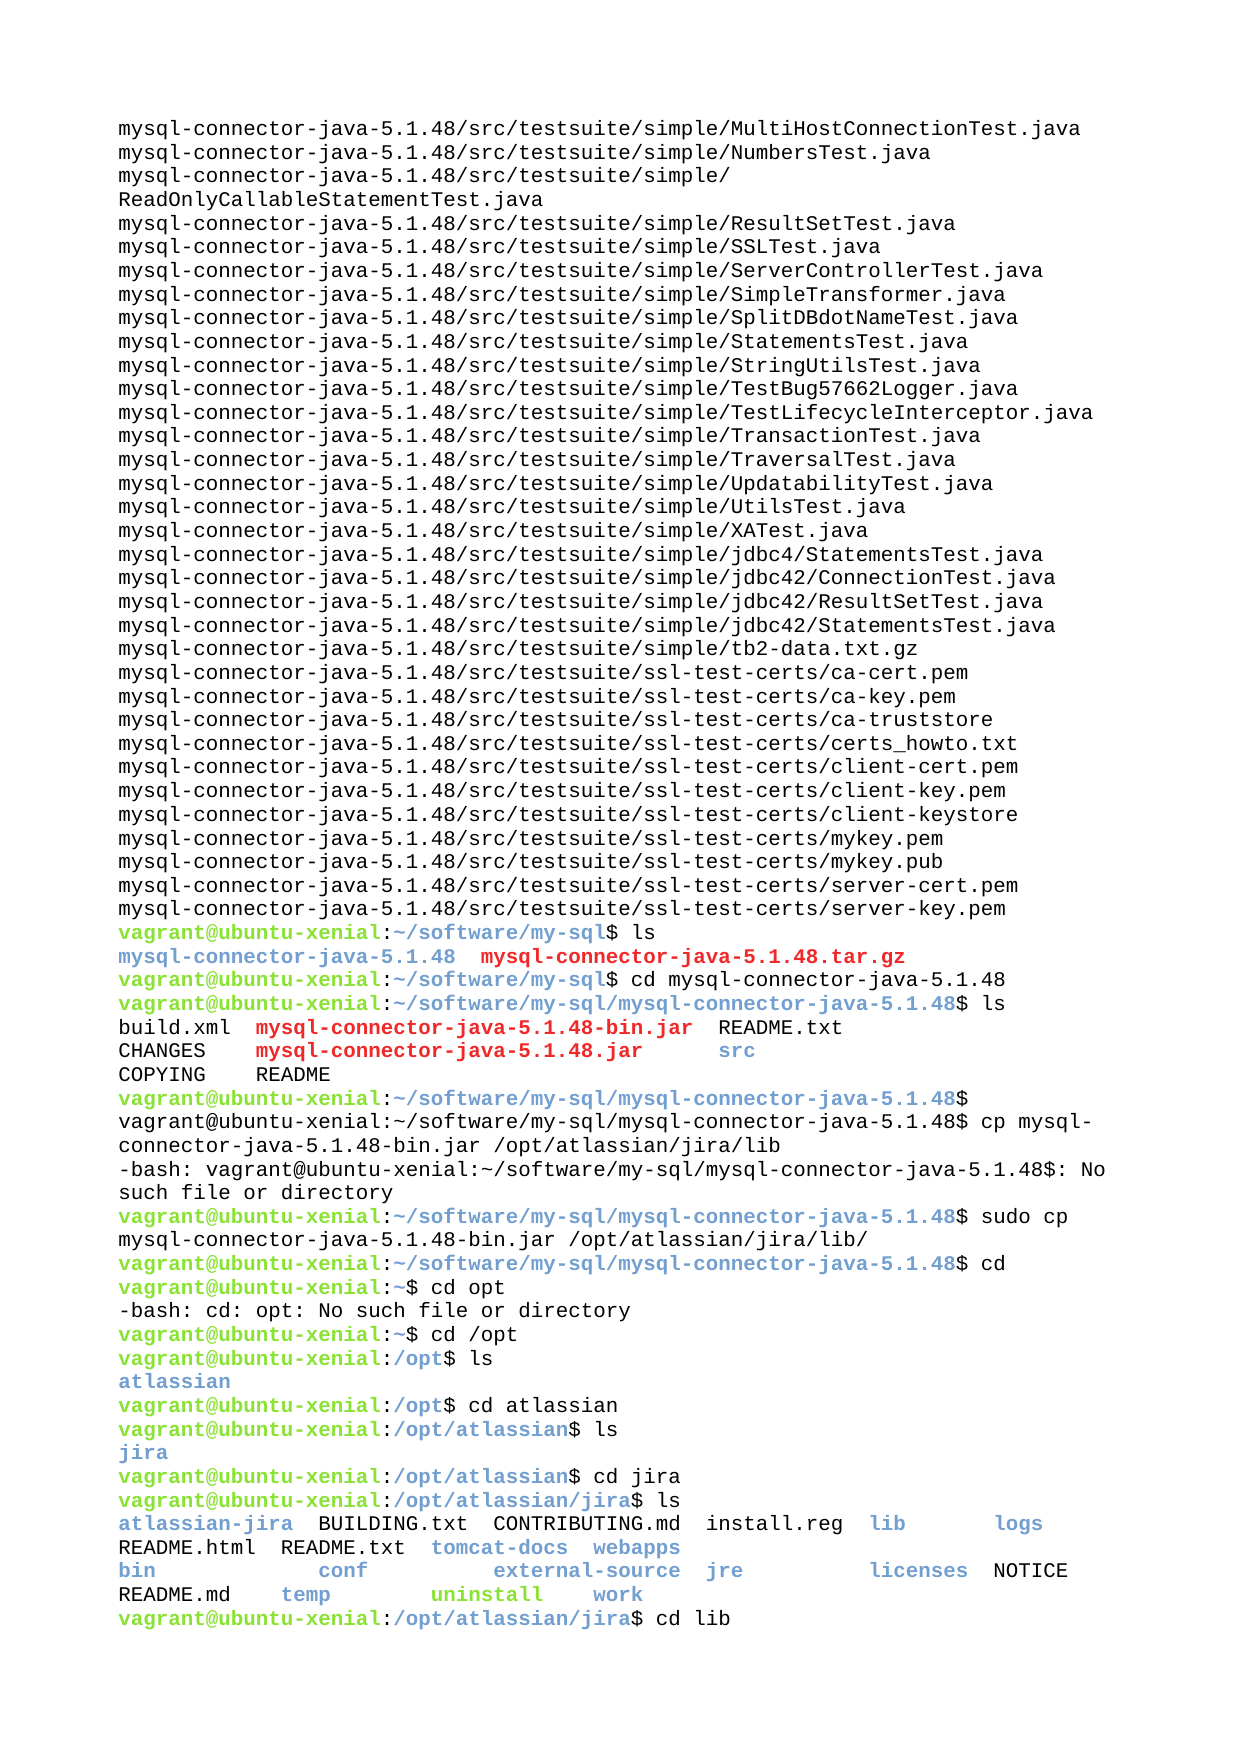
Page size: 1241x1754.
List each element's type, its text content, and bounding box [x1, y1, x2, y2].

text mysql-connector-java-5.1.48/src/testsuite/ssl-test-certs/mykey.pem [118, 827, 1122, 851]
text -bash: vagrant@ubuntu-xenial:~/software/my-sql/mysql-connector-java-5.1.48$: No such file or directory [118, 1158, 1122, 1206]
text mysql-connector-java-5.1.48/src/testsuite/simple/ReadOnlyCallableStatementTest.java [118, 165, 1122, 213]
text jira [118, 1442, 1122, 1466]
text vagrant@ubuntu-xenial:~/software/my-sql/mysql-connector-java-5.1.48$ sudo cp mysql-connector-java-5.1.48-bin.jar /opt/atlassian/jira/lib/ [118, 1206, 1122, 1253]
text mysql-connector-java-5.1.48/src/testsuite/simple/SplitDBdotNameTest.java [118, 307, 1122, 331]
text vagrant@ubuntu-xenial:~$ cd /opt [118, 1324, 1122, 1348]
text mysql-connector-java-5.1.48/src/testsuite/ssl-test-certs/ca-key.pem [118, 686, 1122, 709]
text mysql-connector-java-5.1.48/src/testsuite/ssl-test-certs/certs_howto.txt [118, 733, 1122, 757]
text mysql-connector-java-5.1.48/src/testsuite/simple/NumbersTest.java [118, 142, 1122, 165]
text mysql-connector-java-5.1.48/src/testsuite/simple/tb2-data.txt.gz [118, 638, 1122, 662]
text mysql-connector-java-5.1.48/src/testsuite/ssl-test-certs/ca-cert.pem [118, 662, 1122, 686]
text mysql-connector-java-5.1.48/src/testsuite/ssl-test-certs/server-cert.pem [118, 875, 1122, 898]
text build.xml mysql-connector-java-5.1.48-bin.jar README.txt [118, 1017, 1122, 1040]
text vagrant@ubuntu-xenial:~$ cd opt [118, 1277, 1122, 1300]
text mysql-connector-java-5.1.48/src/testsuite/simple/StringUtilsTest.java [118, 354, 1122, 378]
text mysql-connector-java-5.1.48/src/testsuite/simple/MultiHostConnectionTest.java [118, 118, 1122, 142]
text mysql-connector-java-5.1.48/src/testsuite/simple/UtilsTest.java [118, 496, 1122, 520]
text mysql-connector-java-5.1.48/src/testsuite/simple/jdbc42/ResultSetTest.java [118, 591, 1122, 615]
text mysql-connector-java-5.1.48/src/testsuite/ssl-test-certs/client-key.pem [118, 780, 1122, 804]
text vagrant@ubuntu-xenial:~/software/my-sql$ ls [118, 922, 1122, 946]
text mysql-connector-java-5.1.48/src/testsuite/simple/TraversalTest.java [118, 449, 1122, 473]
text vagrant@ubuntu-xenial:/opt/atlassian$ cd jira [118, 1466, 1122, 1489]
text vagrant@ubuntu-xenial:/opt$ ls [118, 1348, 1122, 1371]
text vagrant@ubuntu-xenial:/opt/atlassian$ ls [118, 1419, 1122, 1442]
text atlassian [118, 1371, 1122, 1395]
text -bash: cd: opt: No such file or directory [118, 1300, 1122, 1324]
text mysql-connector-java-5.1.48/src/testsuite/simple/XATest.java [118, 520, 1122, 544]
text mysql-connector-java-5.1.48/src/testsuite/simple/TestLifecycleInterceptor.java [118, 402, 1122, 426]
text mysql-connector-java-5.1.48/src/testsuite/simple/SimpleTransformer.java [118, 284, 1122, 307]
text mysql-connector-java-5.1.48/src/testsuite/simple/jdbc4/StatementsTest.java [118, 544, 1122, 567]
text mysql-connector-java-5.1.48/src/testsuite/simple/jdbc42/ConnectionTest.java [118, 567, 1122, 591]
text mysql-connector-java-5.1.48/src/testsuite/simple/ResultSetTest.java [118, 213, 1122, 236]
text mysql-connector-java-5.1.48/src/testsuite/ssl-test-certs/server-key.pem [118, 898, 1122, 922]
text vagrant@ubuntu-xenial:~/software/my-sql/mysql-connector-java-5.1.48$ ls [118, 993, 1122, 1017]
text bin conf external-source jre licenses NOTICE README.md temp uninstall work [118, 1561, 1122, 1608]
text mysql-connector-java-5.1.48/src/testsuite/ssl-test-certs/ca-truststore [118, 709, 1122, 733]
text mysql-connector-java-5.1.48 mysql-connector-java-5.1.48.tar.gz [118, 946, 1122, 969]
text mysql-connector-java-5.1.48/src/testsuite/ssl-test-certs/mykey.pub [118, 851, 1122, 875]
text mysql-connector-java-5.1.48/src/testsuite/simple/ServerControllerTest.java [118, 260, 1122, 284]
text COPYING README [118, 1064, 1122, 1088]
text vagrant@ubuntu-xenial:~/software/my-sql/mysql-connector-java-5.1.48$ cd [118, 1253, 1122, 1277]
text mysql-connector-java-5.1.48/src/testsuite/simple/StatementsTest.java [118, 331, 1122, 354]
text vagrant@ubuntu-xenial:/opt/atlassian/jira$ ls [118, 1489, 1122, 1513]
text mysql-connector-java-5.1.48/src/testsuite/simple/TransactionTest.java [118, 426, 1122, 449]
text vagrant@ubuntu-xenial:/opt$ cd atlassian [118, 1395, 1122, 1419]
text vagrant@ubuntu-xenial:/opt/atlassian/jira$ cd lib [118, 1608, 1122, 1631]
text CHANGES mysql-connector-java-5.1.48.jar src [118, 1040, 1122, 1064]
text mysql-connector-java-5.1.48/src/testsuite/ssl-test-certs/client-keystore [118, 804, 1122, 827]
text mysql-connector-java-5.1.48/src/testsuite/simple/UpdatabilityTest.java [118, 473, 1122, 496]
text mysql-connector-java-5.1.48/src/testsuite/simple/jdbc42/StatementsTest.java [118, 615, 1122, 638]
text vagrant@ubuntu-xenial:~/software/my-sql$ cd mysql-connector-java-5.1.48 [118, 969, 1122, 993]
text vagrant@ubuntu-xenial:~/software/my-sql/mysql-connector-java-5.1.48$ vagrant@ubuntu-xenial:~/software/my-sql/mysql-connector-java-5.1.48$ cp mysql-connector-java-5.1.48-bin.jar /opt/atlassian/jira/lib [118, 1088, 1122, 1158]
text mysql-connector-java-5.1.48/src/testsuite/ssl-test-certs/client-cert.pem [118, 757, 1122, 780]
text mysql-connector-java-5.1.48/src/testsuite/simple/SSLTest.java [118, 236, 1122, 260]
text atlassian-jira BUILDING.txt CONTRIBUTING.md install.reg lib logs README.html README.txt tomcat-docs webapps [118, 1513, 1122, 1561]
text mysql-connector-java-5.1.48/src/testsuite/simple/TestBug57662Logger.java [118, 378, 1122, 402]
